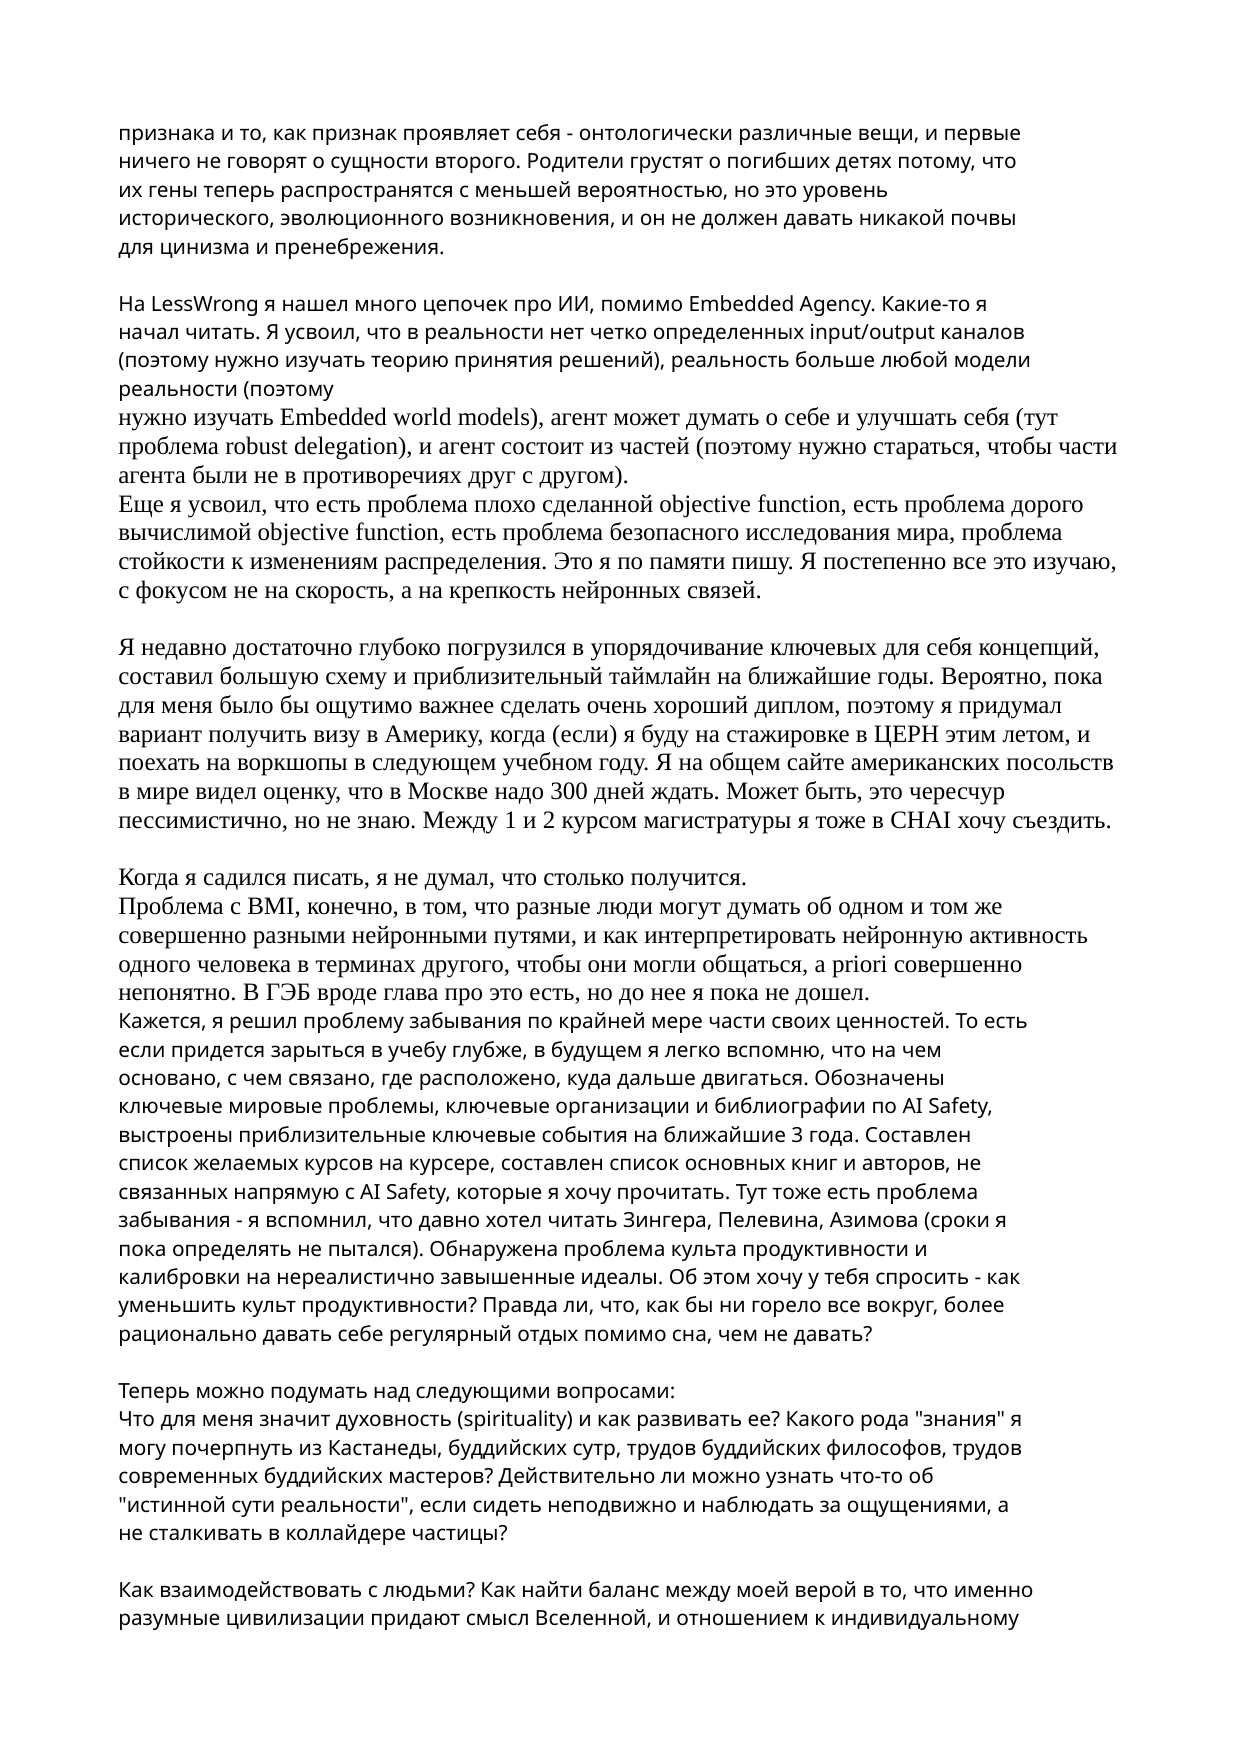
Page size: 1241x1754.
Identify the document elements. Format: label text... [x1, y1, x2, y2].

text нужно изучать Embedded world models), агент может думать о себе и улучшать себя (тут проблема robust delegation), и агент состоит из частей (поэтому нужно стараться, чтобы части агента были не в противоречиях друг с другом). Еще я усвоил, что есть проблема плохо сделанной objective function, есть проблема дорого вычислимой objective function, есть проблема безопасного исследования мира, проблема стойкости к изменениям распределения. Это я по памяти пишу. Я постепенно все это изучаю, с фокусом не на скорость, а на крепкость нейронных связей. Я недавно достаточно глубоко погрузился в упорядочивание ключевых для себя концепций, составил большую схему и приблизительный таймлайн на ближайшие годы. Вероятно, пока для меня было бы ощутимо важнее сделать очень хороший диплом, поэтому я придумал вариант получить визу в Америку, когда (если) я буду на стажировке в ЦЕРН этим летом, и поехать на воркшопы в следующем учебном году. Я на общем сайте американских посольств в мире видел оценку, что в Москве надо 300 дней ждать. Может быть, это чересчур пессимистично, но не знаю. Между 1 и 2 курсом магистратуры я тоже в CHAI хочу съездить. Когда я садился писать, я не думал, что столько получится. [118, 402, 1122, 891]
text признака и то, как признак проявляет себя - онтологически различные вещи, и первые ничего не говорят о сущности второго. Родители грустят о погибших детях потому, что их гены теперь распространятся с меньшей вероятностью, но это уровень исторического, эволюционного возникновения, и он не должен давать никакой почвы для цинизма и пренебрежения. На LessWrong я нашел много цепочек про ИИ, помимо Embedded Agency. Какие-то я начал читать. Я усвоил, что в реальности нет четко определенных input/output каналов (поэтому нужно изучать теорию принятия решений), реальность больше любой модели реальности (поэтому [118, 118, 1039, 402]
text Проблема с BMI, конечно, в том, что разные люди могут думать об одном и том же совершенно разными нейронными путями, и как интерпретировать нейронную активность одного человека в терминах другого, чтобы они могли общаться, a priori совершенно непонятно. В ГЭБ вроде глава про это есть, но до нее я пока не дошел. [118, 891, 1122, 1006]
text Кажется, я решил проблему забывания по крайней мере части своих ценностей. То есть если придется зарыться в учебу глубже, в будущем я легко вспомню, что на чем основано, с чем связано, где расположено, куда дальше двигаться. Обозначены ключевые мировые проблемы, ключевые организации и библиографии по AI Safety, выстроены приблизительные ключевые события на ближайшие 3 года. Составлен список желаемых курсов на курсере, составлен список основных книг и авторов, не связанных напрямую с AI Safety, которые я хочу прочитать. Тут тоже есть проблема забывания - я вспомнил, что давно хотел читать Зингера, Пелевина, Азимова (сроки я пока определять не пытался). Обнаружена проблема культа продуктивности и калибровки на нереалистично завышенные идеалы. Об этом хочу у тебя спросить - как уменьшить культ продуктивности? Правда ли, что, как бы ни горело все вокруг, более рационально давать себе регулярный отдых помимо сна, чем не давать? Теперь можно подумать над следующими вопросами: Что для меня значит духовность (spirituality) и как развивать ее? Какого рода "знания" я могу почерпнуть из Кастанеды, буддийских сутр, трудов буддийских философов, трудов современных буддийских мастеров? Действительно ли можно узнать что-то об "истинной сути реальности", если сидеть неподвижно и наблюдать за ощущениями, а не сталкивать в коллайдере частицы? Как взаимодействовать с людьми? Как найти баланс между моей верой в то, что именно разумные цивилизации придают смысл Вселенной, и отношением к индивидуальному [118, 1006, 1039, 1632]
